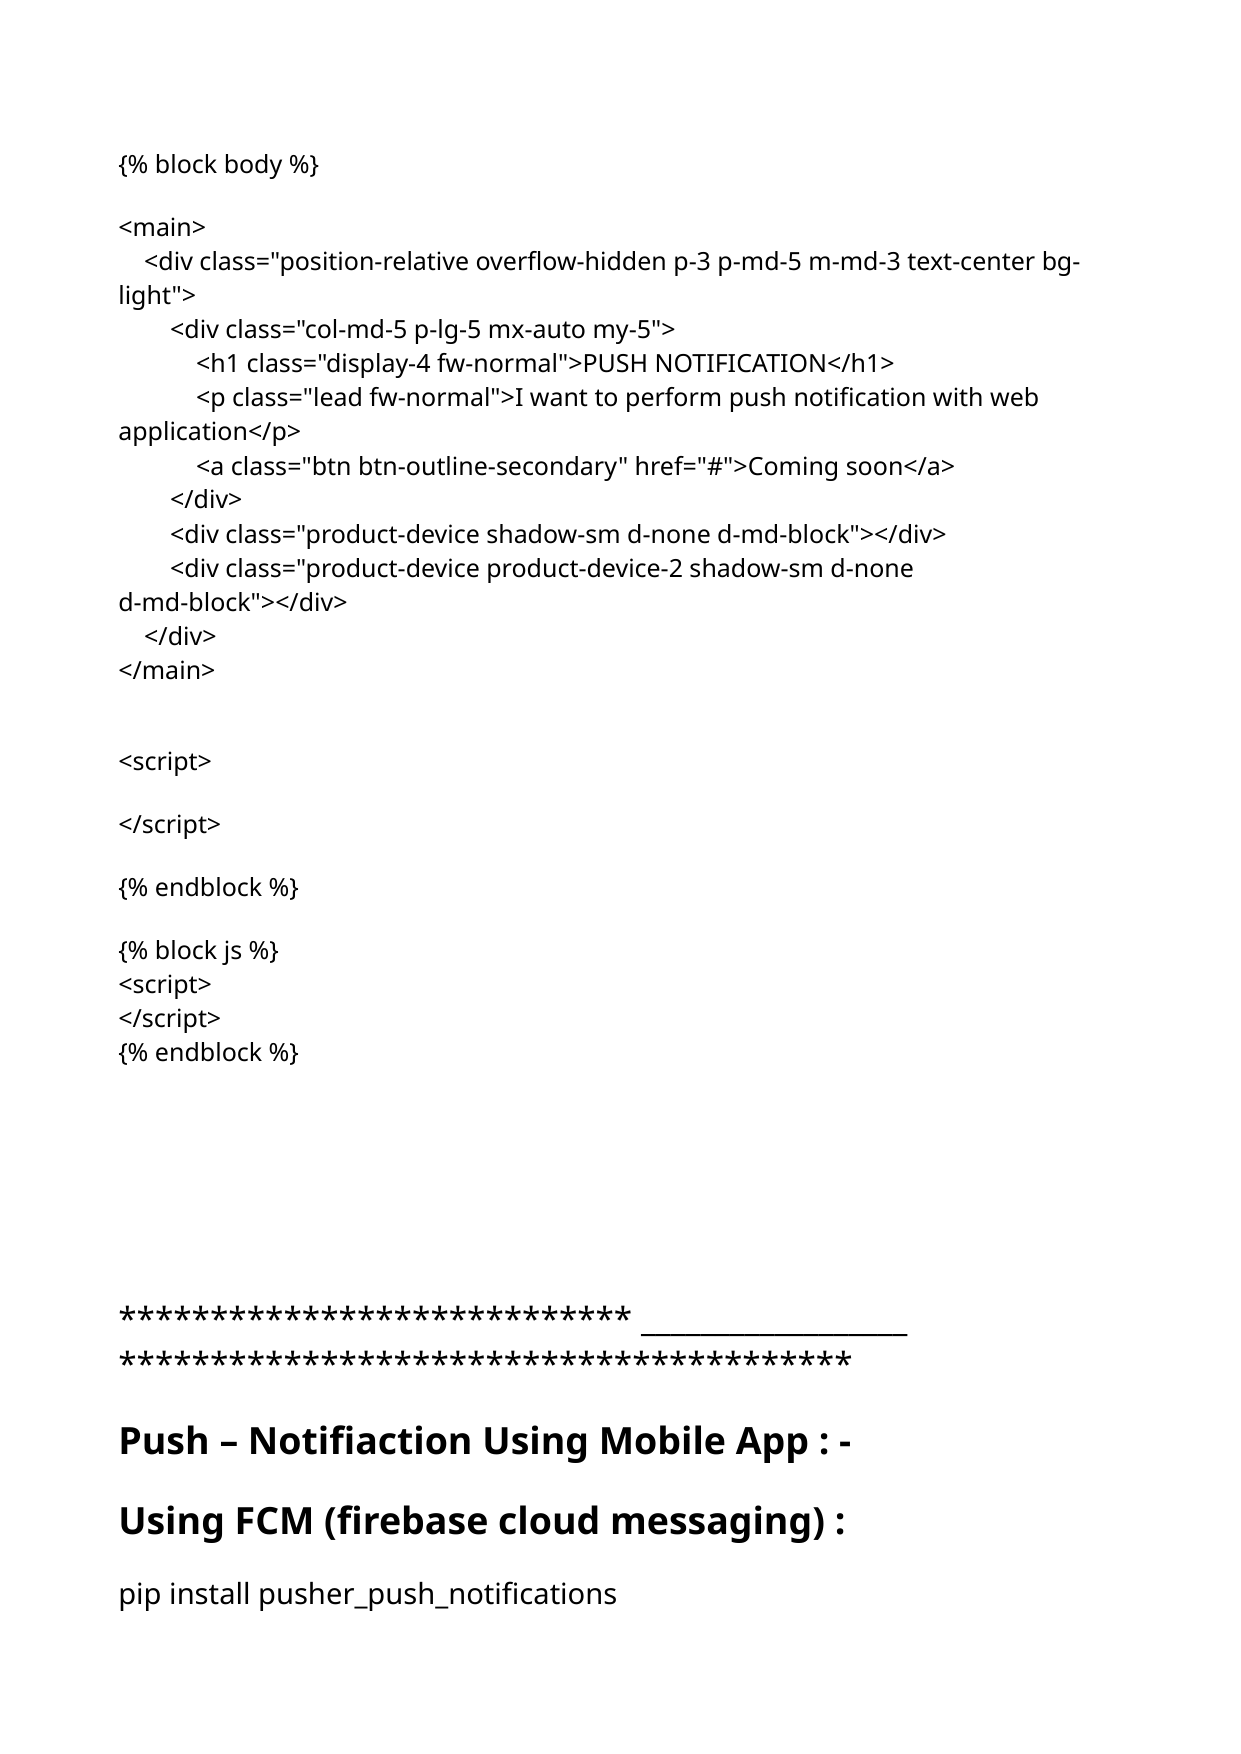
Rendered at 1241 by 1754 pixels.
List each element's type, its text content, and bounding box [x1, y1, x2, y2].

text Push – Notifiaction Using Mobile App : - [118, 1414, 1122, 1466]
text pip install pusher_push_notifications [118, 1573, 1122, 1613]
text {% block body %} <main> <div class="position-relative overflow-hidden p-3 p-md-5 m-md-3 text-center bg-light"> <div class="col-md-5 p-lg-5 mx-auto my-5"> <h1 class="display-4 fw-normal">PUSH NOTIFICATION</h1> <p class="lead fw-normal">I want to perform push notification with web application</p> <a class="btn btn-outline-secondary" href="#">Coming soon</a> </div> <div class="product-device shadow-sm d-none d-md-block"></div> <div class="product-device product-device-2 shadow-sm d-none d-md-block"></div> </div> </main> <script> </script> {% endblock %} {% block js %} <script> </script> {% endblock %} [118, 118, 1122, 1069]
text Using FCM (firebase cloud messaging) : [118, 1494, 1122, 1545]
text **************************** __________________ **************************************** [118, 1295, 1122, 1386]
